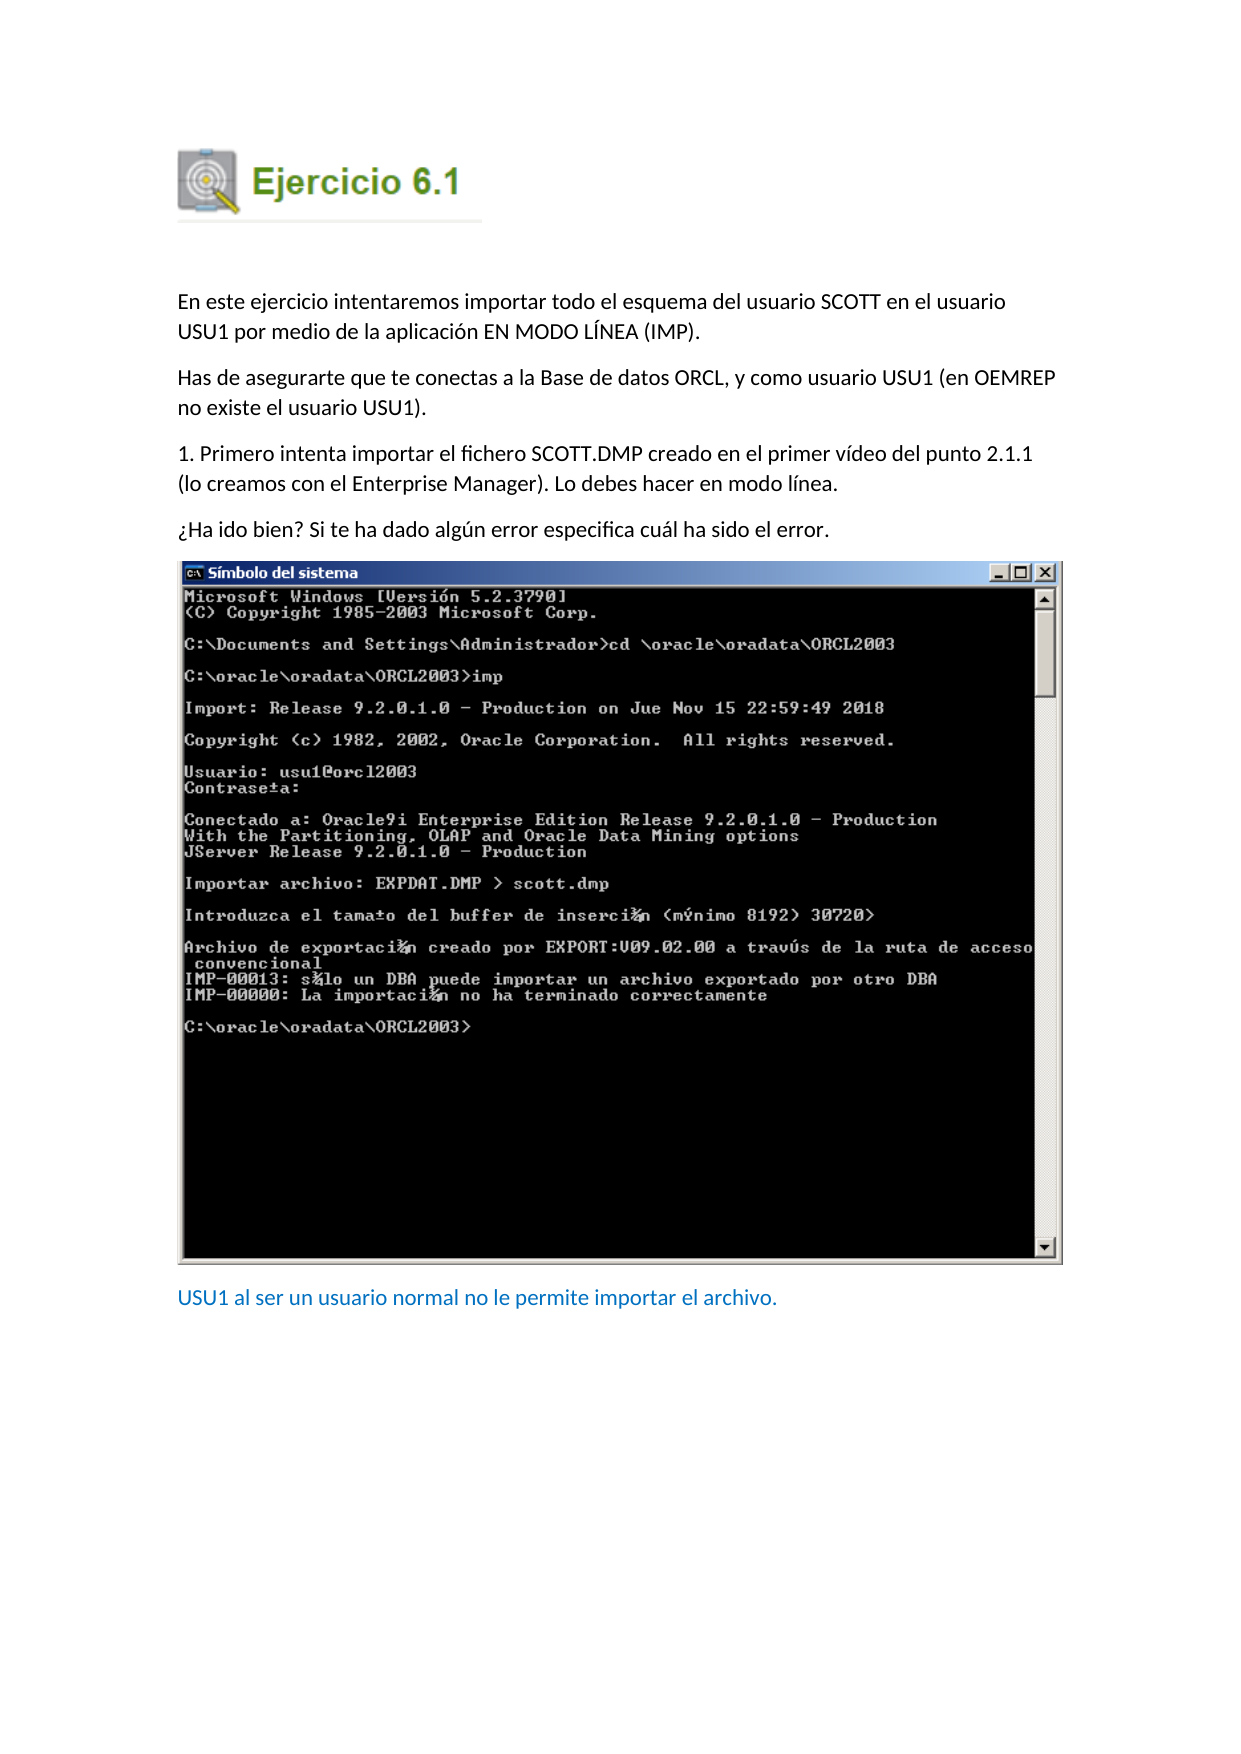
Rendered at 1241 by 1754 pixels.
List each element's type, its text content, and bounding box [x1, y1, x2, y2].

text En este ejercicio intentaremos importar todo el esquema del usuario SCOTT en el usuario USU1 por medio de la aplicación EN MODO LÍNEA (IMP). [177, 287, 1063, 345]
text ¿Ha ido bien? Si te ha dado algún error especifica cuál ha sido el error. [177, 515, 1063, 543]
text 1. Primero intenta importar el fichero SCOTT.DMP creado en el primer vídeo del punto 2.1.1 (lo creamos con el Enterprise Manager). Lo debes hacer en modo línea. [177, 439, 1063, 497]
text USU1 al ser un usuario normal no le permite importar el archivo. [177, 1283, 1063, 1311]
text Has de asegurarte que te conectas a la Base de datos ORCL, y como usuario USU1 (en OEMREP no existe el usuario USU1). [177, 363, 1063, 421]
